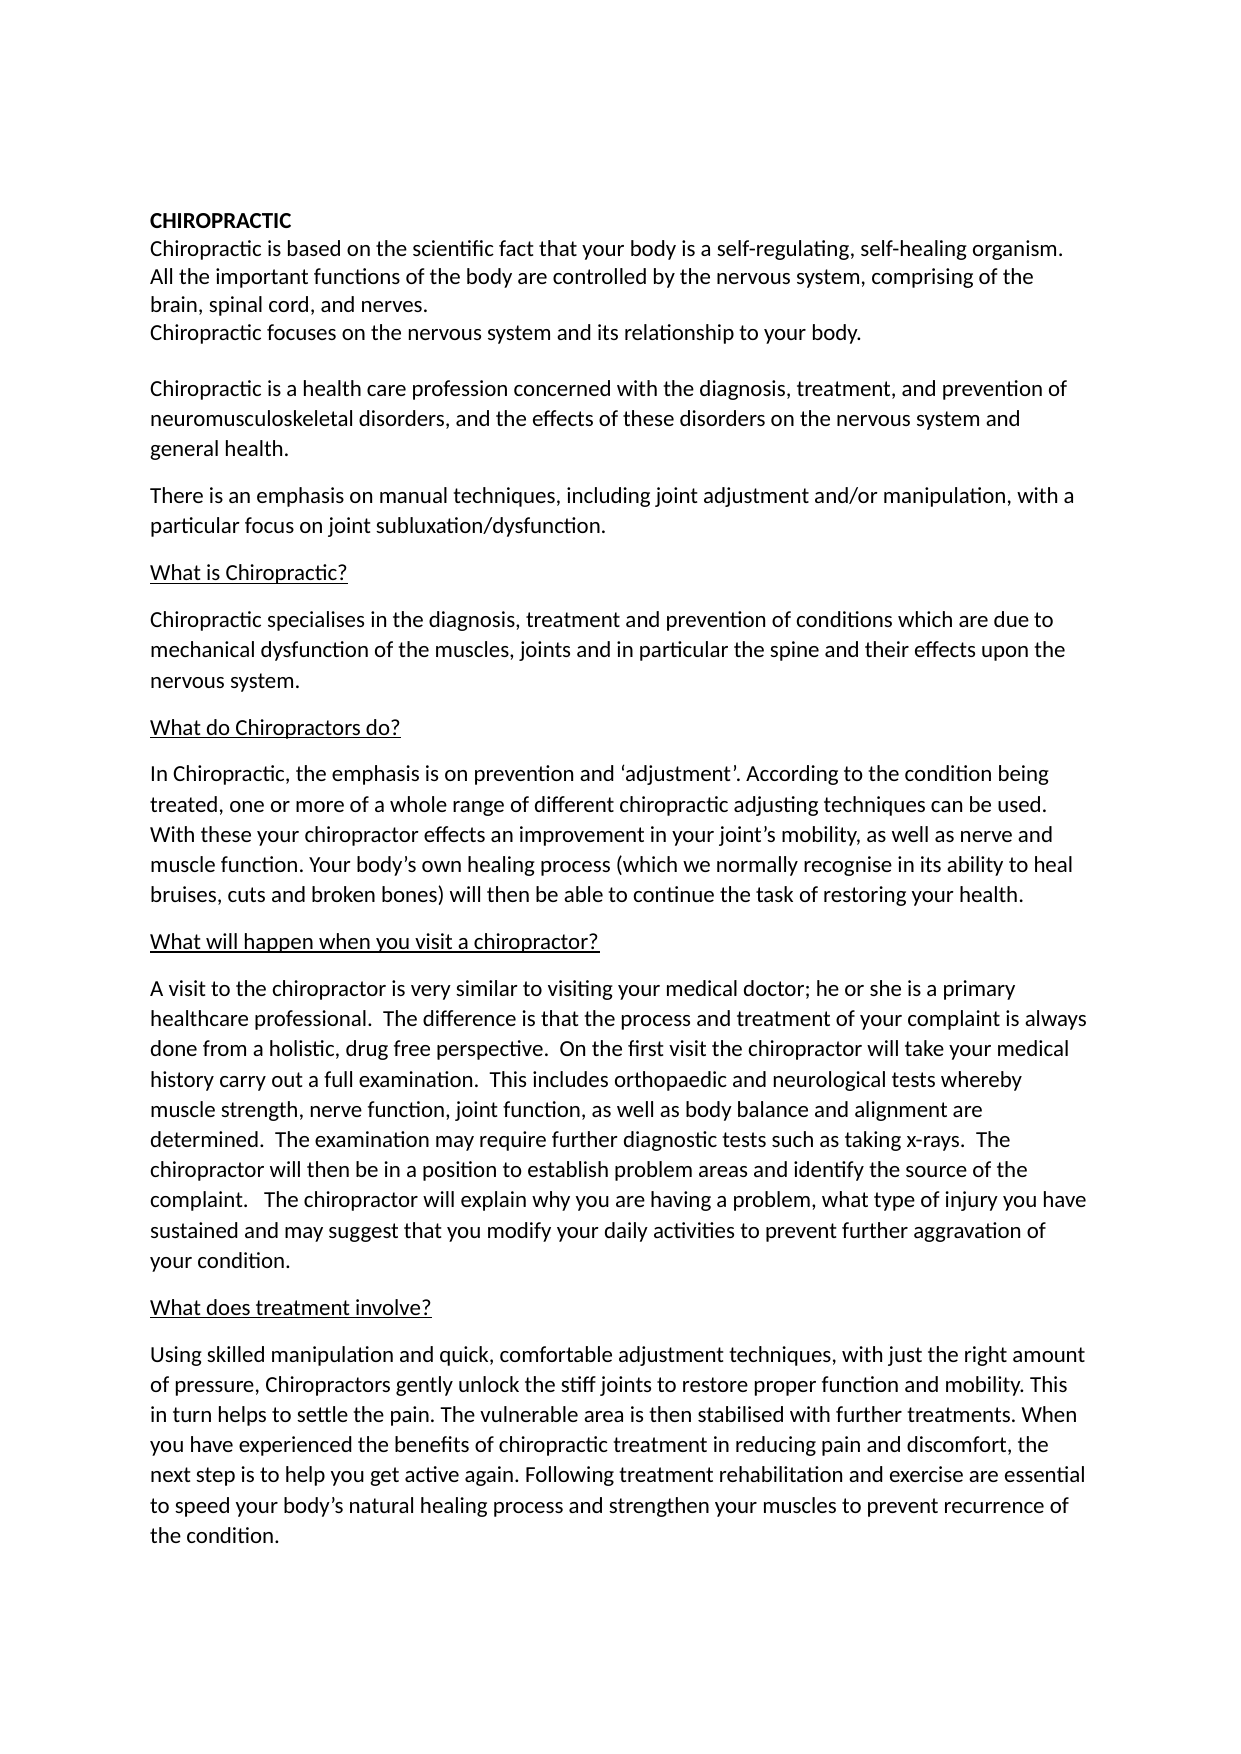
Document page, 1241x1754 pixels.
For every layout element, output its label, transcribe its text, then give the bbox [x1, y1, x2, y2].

text A visit to the chiropractor is very similar to visiting your medical doctor; he or she is a primary healthcare professional. The difference is that the process and treatment of your complaint is always done from a holistic, drug free perspective. On the first visit the chiropractor will take your medical history carry out a full examination. This includes orthopaedic and neurological tests whereby muscle strength, nerve function, joint function, as well as body balance and alignment are determined. The examination may require further diagnostic tests such as taking x-rays. The chiropractor will then be in a position to establish problem areas and identify the source of the complaint. The chiropractor will explain why you are having a problem, what type of injury you have sustained and may suggest that you modify your daily activities to prevent further aggravation of your condition. [150, 974, 1090, 1274]
text Chiropractic specialises in the diagnosis, treatment and prevention of conditions which are due to mechanical dysfunction of the muscles, joints and in particular the spine and their effects upon the nervous system. [150, 605, 1090, 694]
text CHIROPRACTIC [150, 206, 1090, 234]
text What is Chiropractic? [150, 558, 1090, 587]
text Using skilled manipulation and quick, comfortable adjustment techniques, with just the right amount of pressure, Chiropractors gently unlock the stiff joints to restore proper function and mobility. This in turn helps to settle the pain. The vulnerable area is then stabilised with further treatments. When you have experienced the benefits of chiropractic treatment in reducing pain and discomfort, the next step is to help you get active again. Following treatment rehabilitation and exercise are essential to speed your body’s natural healing process and strengthen your muscles to prevent recurrence of the condition. [150, 1340, 1090, 1549]
text What does treatment involve? [150, 1293, 1090, 1321]
text There is an emphasis on manual techniques, including joint adjustment and/or manipulation, with a particular focus on joint subluxation/dysfunction. [150, 481, 1090, 540]
text What will happen when you visit a chiropractor? [150, 927, 1090, 955]
text Chiropractic focuses on the nervous system and its relationship to your body. [150, 318, 1090, 346]
text Chiropractic is based on the scientific fact that your body is a self-regulating, self-healing organism. All the important functions of the body are controlled by the nervous system, comprising of the brain, spinal cord, and nerves. [150, 234, 1090, 318]
text Chiropractic is a health care profession concerned with the diagnosis, treatment, and prevention of neuromusculoskeletal disorders, and the effects of these disorders on the nervous system and general health. [150, 374, 1090, 463]
text What do Chiropractors do? [150, 713, 1090, 741]
text In Chiropractic, the emphasis is on prevention and ‘adjustment’. According to the condition being treated, one or more of a whole range of different chiropractic adjusting techniques can be used. With these your chiropractor effects an improvement in your joint’s mobility, as well as nerve and muscle function. Your body’s own healing process (which we normally recognise in its ability to heal bruises, cuts and broken bones) will then be able to continue the task of restoring your health. [150, 759, 1090, 908]
